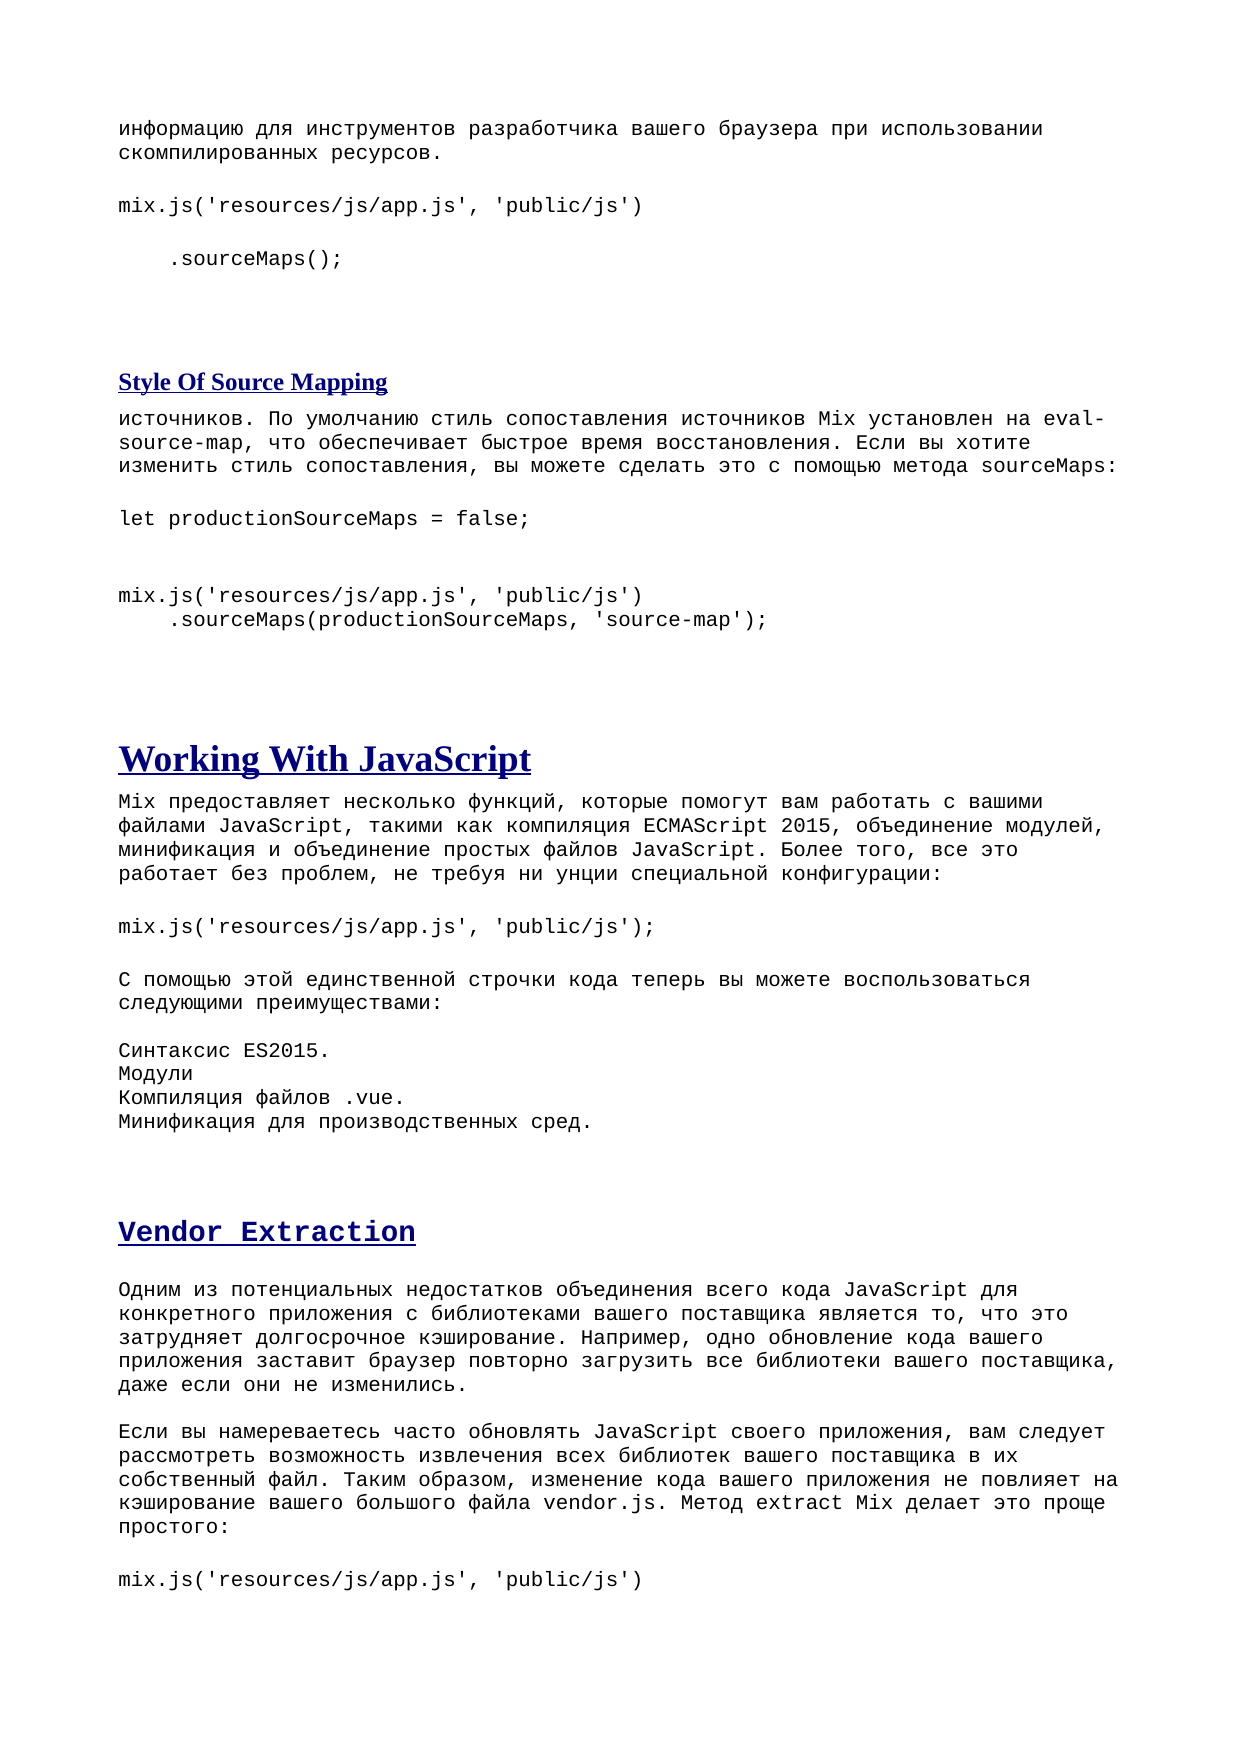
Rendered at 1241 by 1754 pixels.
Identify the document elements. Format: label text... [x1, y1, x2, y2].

text Одним из потенциальных недостатков объединения всего кода JavaScript для конкретного приложения с библиотеками вашего поставщика является то, что это затрудняет долгосрочное кэширование. Например, одно обновление кода вашего приложения заставит браузер повторно загрузить все библиотеки вашего поставщика, даже если они не изменились. Если вы намереваетесь часто обновлять JavaScript своего приложения, вам следует рассмотреть возможность извлечения всех библиотек вашего поставщика в их собственный файл. Таким образом, изменение кода вашего приложения не повлияет на кэширование вашего большого файла vendor.js. Метод extract Mix делает это проще простого: [118, 1279, 1122, 1539]
text mix.js('resources/js/app.js', 'public/js') [118, 195, 1122, 218]
text Mix предоставляет несколько функций, которые помогут вам работать с вашими файлами JavaScript, такими как компиляция ECMAScript 2015, объединение модулей, минификация и объединение простых файлов JavaScript. Более того, все это работает без проблем, не требуя ни унции специальной конфигурации: [118, 792, 1122, 886]
text источников. По умолчанию стиль сопоставления источников Mix установлен на eval-source-map, что обеспечивает быстрое время восстановления. Если вы хотите изменить стиль сопоставления, вы можете сделать это с помощью метода sourceMaps: [118, 408, 1122, 479]
text mix.js('resources/js/app.js', 'public/js') [118, 585, 1122, 609]
text .sourceMaps(); [118, 248, 1122, 272]
text mix.js('resources/js/app.js', 'public/js') [118, 1569, 1122, 1593]
subtitle Working With JavaScript [118, 736, 1122, 779]
text информацию для инструментов разработчика вашего браузера при использовании скомпилированных ресурсов. [118, 118, 1122, 165]
text let productionSourceMaps = false; [118, 508, 1122, 532]
subtitle Vendor Extraction [118, 1217, 1122, 1250]
text С помощью этой единственной строчки кода теперь вы можете воспользоваться следующими преимуществами: Синтаксис ES2015. Модули Компиляция файлов .vue. Минификация для производственных сред. [118, 969, 1122, 1134]
text .sourceMaps(productionSourceMaps, 'source-map'); [118, 609, 1122, 632]
text mix.js('resources/js/app.js', 'public/js'); [118, 916, 1122, 939]
subtitle Style Of Source Mapping [118, 367, 1122, 396]
